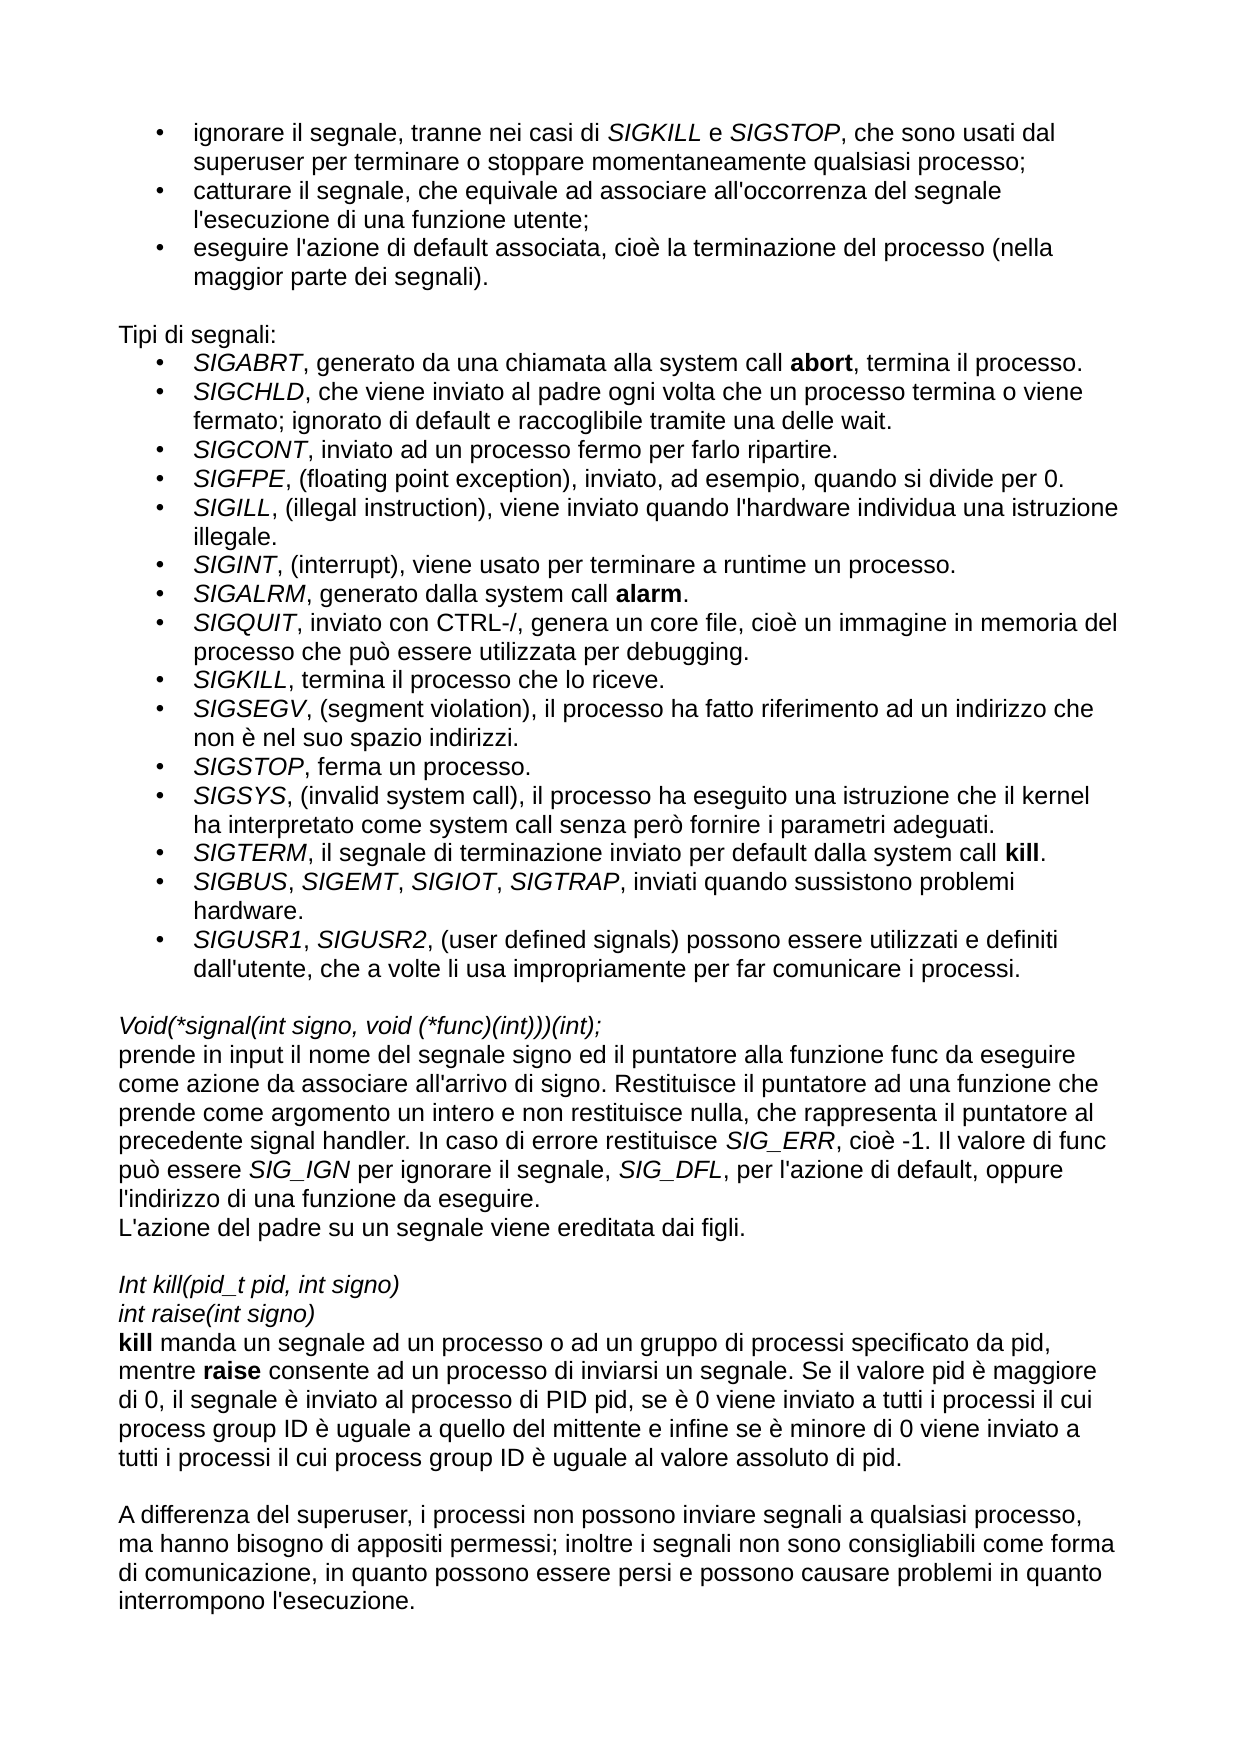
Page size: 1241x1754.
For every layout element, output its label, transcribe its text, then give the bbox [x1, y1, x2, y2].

list catturare il segnale, che equivale ad associare all'occorrenza del segnale l'esecuzione di una funzione utente; [156, 176, 1122, 233]
list SIGUSR1, SIGUSR2, (user defined signals) possono essere utilizzati e definiti dall'utente, che a volte li usa impropriamente per far comunicare i processi. [156, 925, 1122, 982]
text Int kill(pid_t pid, int signo) [118, 1270, 1122, 1299]
list SIGSEGV, (segment violation), il processo ha fatto riferimento ad un indirizzo che non è nel suo spazio indirizzi. [156, 694, 1122, 752]
list SIGABRT, generato da una chiamata alla system call abort, termina il processo. [156, 348, 1122, 377]
list SIGSYS, (invalid system call), il processo ha eseguito una istruzione che il kernel ha interpretato come system call senza però fornire i parametri adeguati. [156, 781, 1122, 838]
list SIGALRM, generato dalla system call alarm. [156, 579, 1122, 608]
text L'azione del padre su un segnale viene ereditata dai figli. [118, 1212, 1122, 1241]
list SIGCHLD, che viene inviato al padre ogni volta che un processo termina o viene fermato; ignorato di default e raccoglibile tramite una delle wait. [156, 377, 1122, 435]
list SIGSTOP, ferma un processo. [156, 752, 1122, 781]
list SIGCONT, inviato ad un processo fermo per farlo ripartire. [156, 435, 1122, 464]
list SIGFPE, (floating point exception), inviato, ad esempio, quando si divide per 0. [156, 464, 1122, 493]
text kill manda un segnale ad un processo o ad un gruppo di processi specificato da pid, mentre raise consente ad un processo di inviarsi un segnale. Se il valore pid è maggiore di 0, il segnale è inviato al processo di PID pid, se è 0 viene inviato a tutti i processi il cui process group ID è uguale a quello del mittente e infine se è minore di 0 viene inviato a tutti i processi il cui process group ID è uguale al valore assoluto di pid. [118, 1327, 1122, 1471]
list ignorare il segnale, tranne nei casi di SIGKILL e SIGSTOP, che sono usati dal superuser per terminare o stoppare momentaneamente qualsiasi processo; [156, 118, 1122, 176]
text prende in input il nome del segnale signo ed il puntatore alla funzione func da eseguire come azione da associare all'arrivo di signo. Restituisce il puntatore ad una funzione che prende come argomento un intero e non restituisce nulla, che rappresenta il puntatore al precedente signal handler. In caso di errore restituisce SIG_ERR, cioè -1. Il valore di func può essere SIG_IGN per ignorare il segnale, SIG_DFL, per l'azione di default, oppure l'indirizzo di una funzione da eseguire. [118, 1040, 1122, 1212]
list SIGBUS, SIGEMT, SIGIOT, SIGTRAP, inviati quando sussistono problemi hardware. [156, 867, 1122, 925]
list SIGILL, (illegal instruction), viene inviato quando l'hardware individua una istruzione illegale. [156, 493, 1122, 550]
text int raise(int signo) [118, 1299, 1122, 1327]
list SIGQUIT, inviato con CTRL-/, genera un core file, cioè un immagine in memoria del processo che può essere utilizzata per debugging. [156, 608, 1122, 666]
list SIGINT, (interrupt), viene usato per terminare a runtime un processo. [156, 550, 1122, 579]
text Tipi di segnali: [118, 320, 1122, 348]
text Void(*signal(int signo, void (*func)(int)))(int); [118, 1011, 1122, 1040]
list SIGTERM, il segnale di terminazione inviato per default dalla system call kill. [156, 838, 1122, 867]
list SIGKILL, termina il processo che lo riceve. [156, 666, 1122, 694]
list eseguire l'azione di default associata, cioè la terminazione del processo (nella maggior parte dei segnali). [156, 233, 1122, 291]
text A differenza del superuser, i processi non possono inviare segnali a qualsiasi processo, ma hanno bisogno di appositi permessi; inoltre i segnali non sono consigliabili come forma di comunicazione, in quanto possono essere persi e possono causare problemi in quanto interrompono l'esecuzione. [118, 1500, 1122, 1615]
